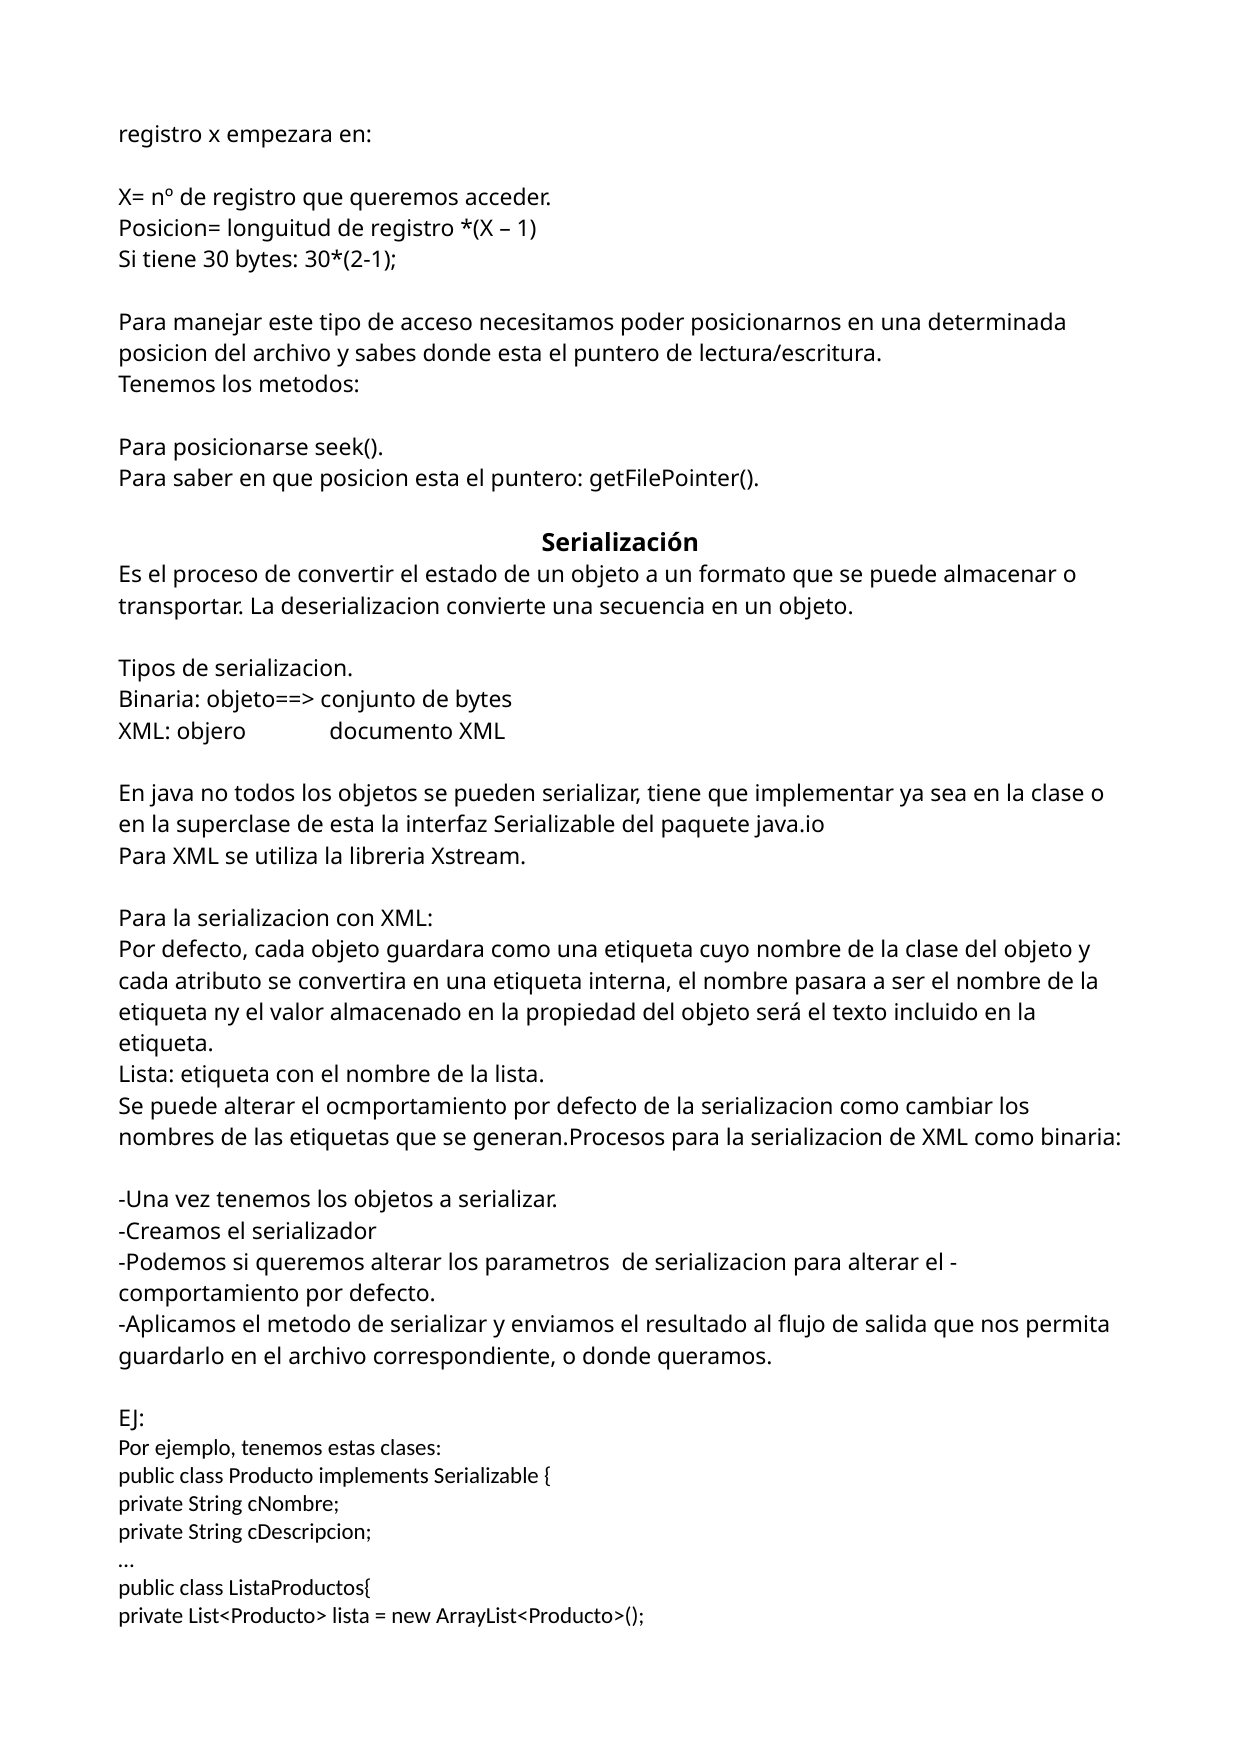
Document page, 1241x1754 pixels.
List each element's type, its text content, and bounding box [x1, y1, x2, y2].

text -Creamos el serializador [118, 1215, 1122, 1246]
text Para saber en que posicion esta el puntero: getFilePointer(). [118, 462, 1122, 493]
text Para la serializacion con XML: [118, 902, 1122, 933]
text XML: objero documento XML [118, 715, 1122, 746]
text Binaria: objeto==> conjunto de bytes [118, 683, 1122, 715]
text -Podemos si queremos alterar los parametros de serializacion para alterar el -comportamiento por defecto. [118, 1246, 1122, 1308]
text X= nº de registro que queremos acceder. [118, 181, 1122, 212]
text private String cNombre; [118, 1489, 1122, 1517]
text Para posicionarse seek(). [118, 431, 1122, 462]
text private String cDescripcion; [118, 1517, 1122, 1546]
text … [118, 1546, 1122, 1573]
text -Una vez tenemos los objetos a serializar. [118, 1183, 1122, 1215]
text private List<Producto> lista = new ArrayList<Producto>(); [118, 1602, 1122, 1629]
text public class Producto implements Serializable { [118, 1461, 1122, 1489]
text Tenemos los metodos: [118, 368, 1122, 399]
text EJ: [118, 1402, 1122, 1433]
text public class ListaProductos{ [118, 1573, 1122, 1602]
text Para manejar este tipo de acceso necesitamos poder posicionarnos en una determinada posicion del archivo y sabes donde esta el puntero de lectura/escritura. [118, 306, 1122, 368]
text Por ejemplo, tenemos estas clases: [118, 1433, 1122, 1461]
text Por defecto, cada objeto guardara como una etiqueta cuyo nombre de la clase del objeto y cada atributo se convertira en una etiqueta interna, el nombre pasara a ser el nombre de la etiqueta ny el valor almacenado en la propiedad del objeto será el texto incluido en la etiqueta. [118, 933, 1122, 1058]
text En java no todos los objetos se pueden serializar, tiene que implementar ya sea en la clase o en la superclase de esta la interfaz Serializable del paquete java.io [118, 777, 1122, 840]
text registro x empezara en: [118, 118, 1122, 149]
text Se puede alterar el ocmportamiento por defecto de la serializacion como cambiar los nombres de las etiquetas que se generan.Procesos para la serializacion de XML como binaria: [118, 1090, 1122, 1152]
text Tipos de serializacion. [118, 652, 1122, 683]
text Lista: etiqueta con el nombre de la lista. [118, 1058, 1122, 1090]
text Para XML se utiliza la libreria Xstream. [118, 840, 1122, 871]
text Posicion= longuitud de registro *(X – 1) [118, 212, 1122, 243]
text Serialización [118, 524, 1122, 558]
text -Aplicamos el metodo de serializar y enviamos el resultado al flujo de salida que nos permita guardarlo en el archivo correspondiente, o donde queramos. [118, 1308, 1122, 1371]
text Si tiene 30 bytes: 30*(2-1); [118, 243, 1122, 274]
text Es el proceso de convertir el estado de un objeto a un formato que se puede almacenar o transportar. La deserializacion convierte una secuencia en un objeto. [118, 558, 1122, 621]
